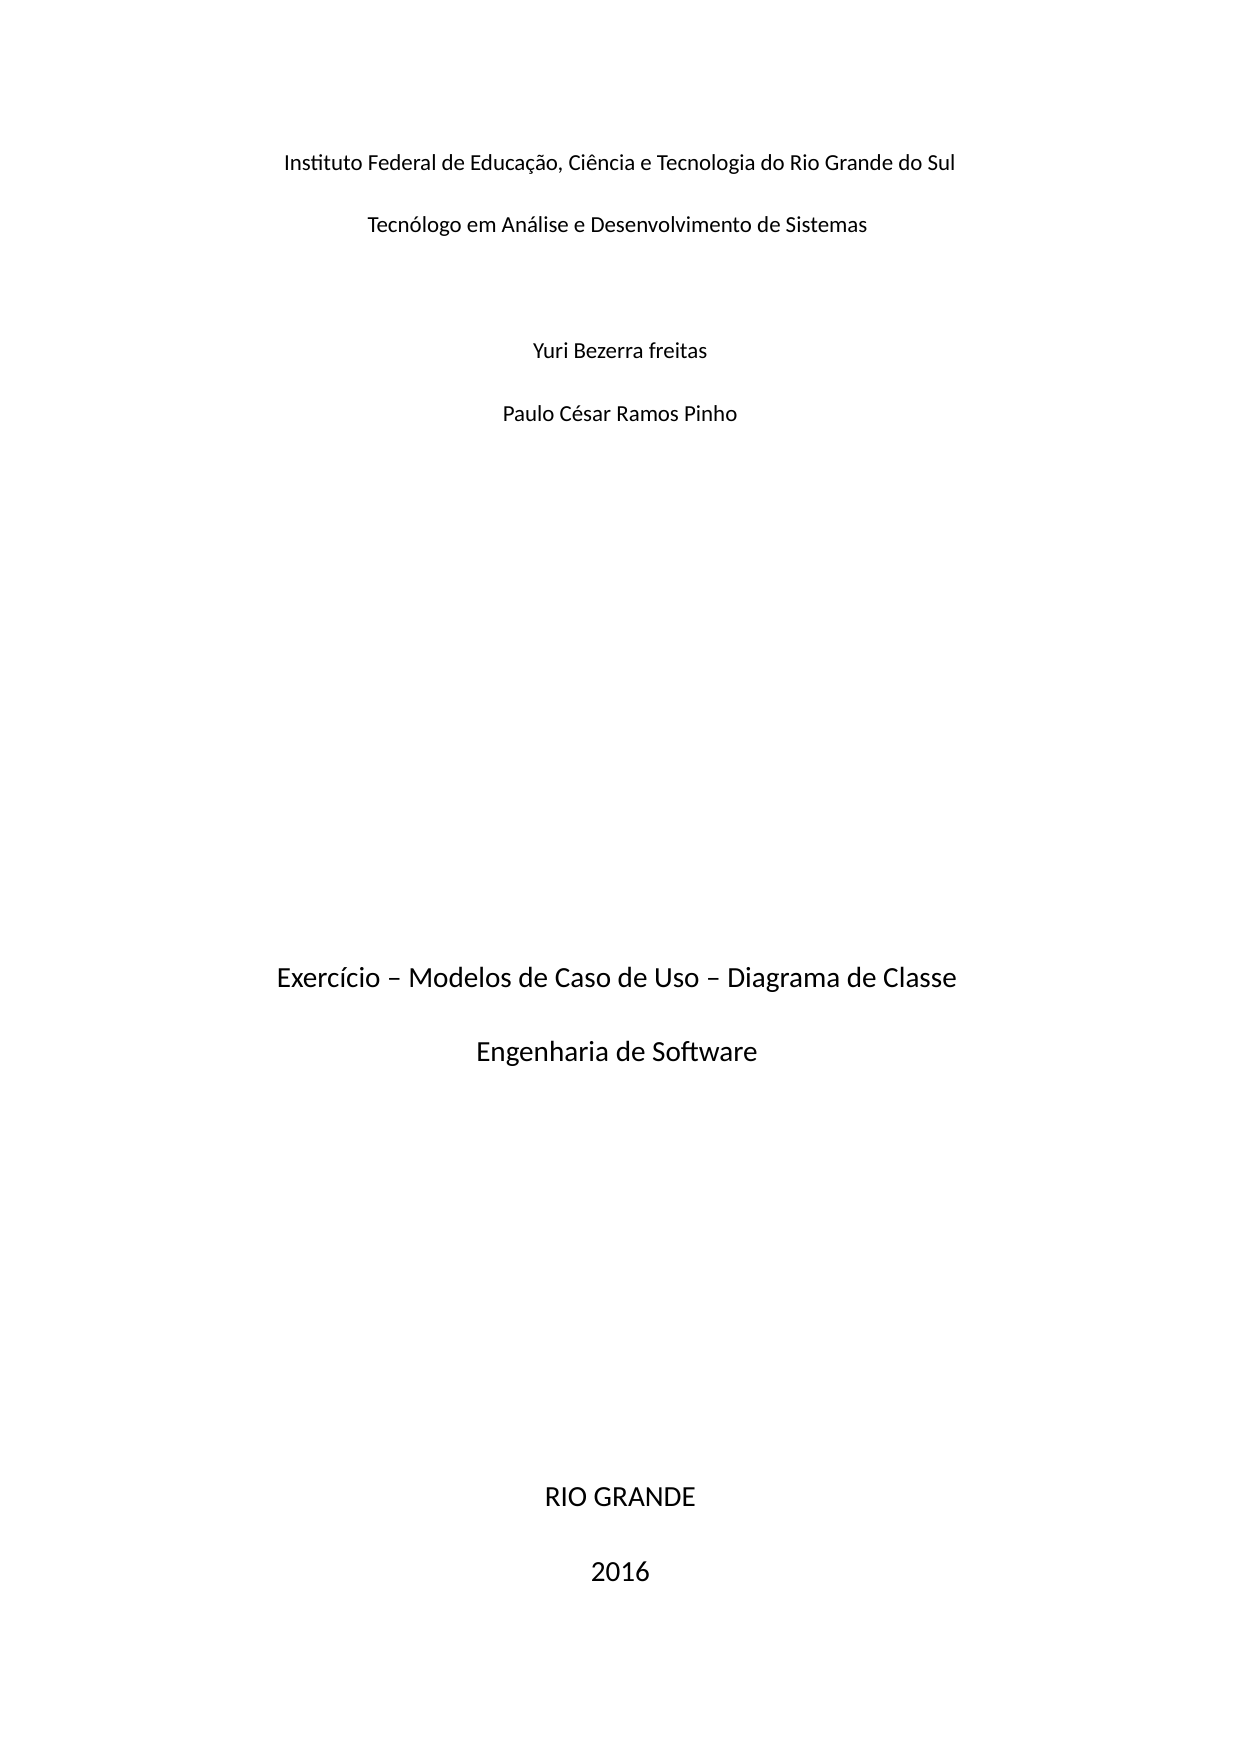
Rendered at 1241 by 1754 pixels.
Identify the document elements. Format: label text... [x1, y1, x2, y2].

text Tecnólogo em Análise e Desenvolvimento de Sistemas [177, 210, 1063, 238]
text Paulo César Ramos Pinho [177, 399, 1063, 427]
text RIO GRANDE [177, 1478, 1063, 1514]
text 2016 [177, 1553, 1063, 1588]
text Engenharia de Software [177, 1033, 1063, 1068]
text Yuri Bezerra freitas [177, 336, 1063, 364]
text Instituto Federal de Educação, Ciência e Tecnologia do Rio Grande do Sul [177, 148, 1063, 176]
text Exercício – Modelos de Caso de Uso – Diagrama de Classe [177, 959, 1063, 994]
